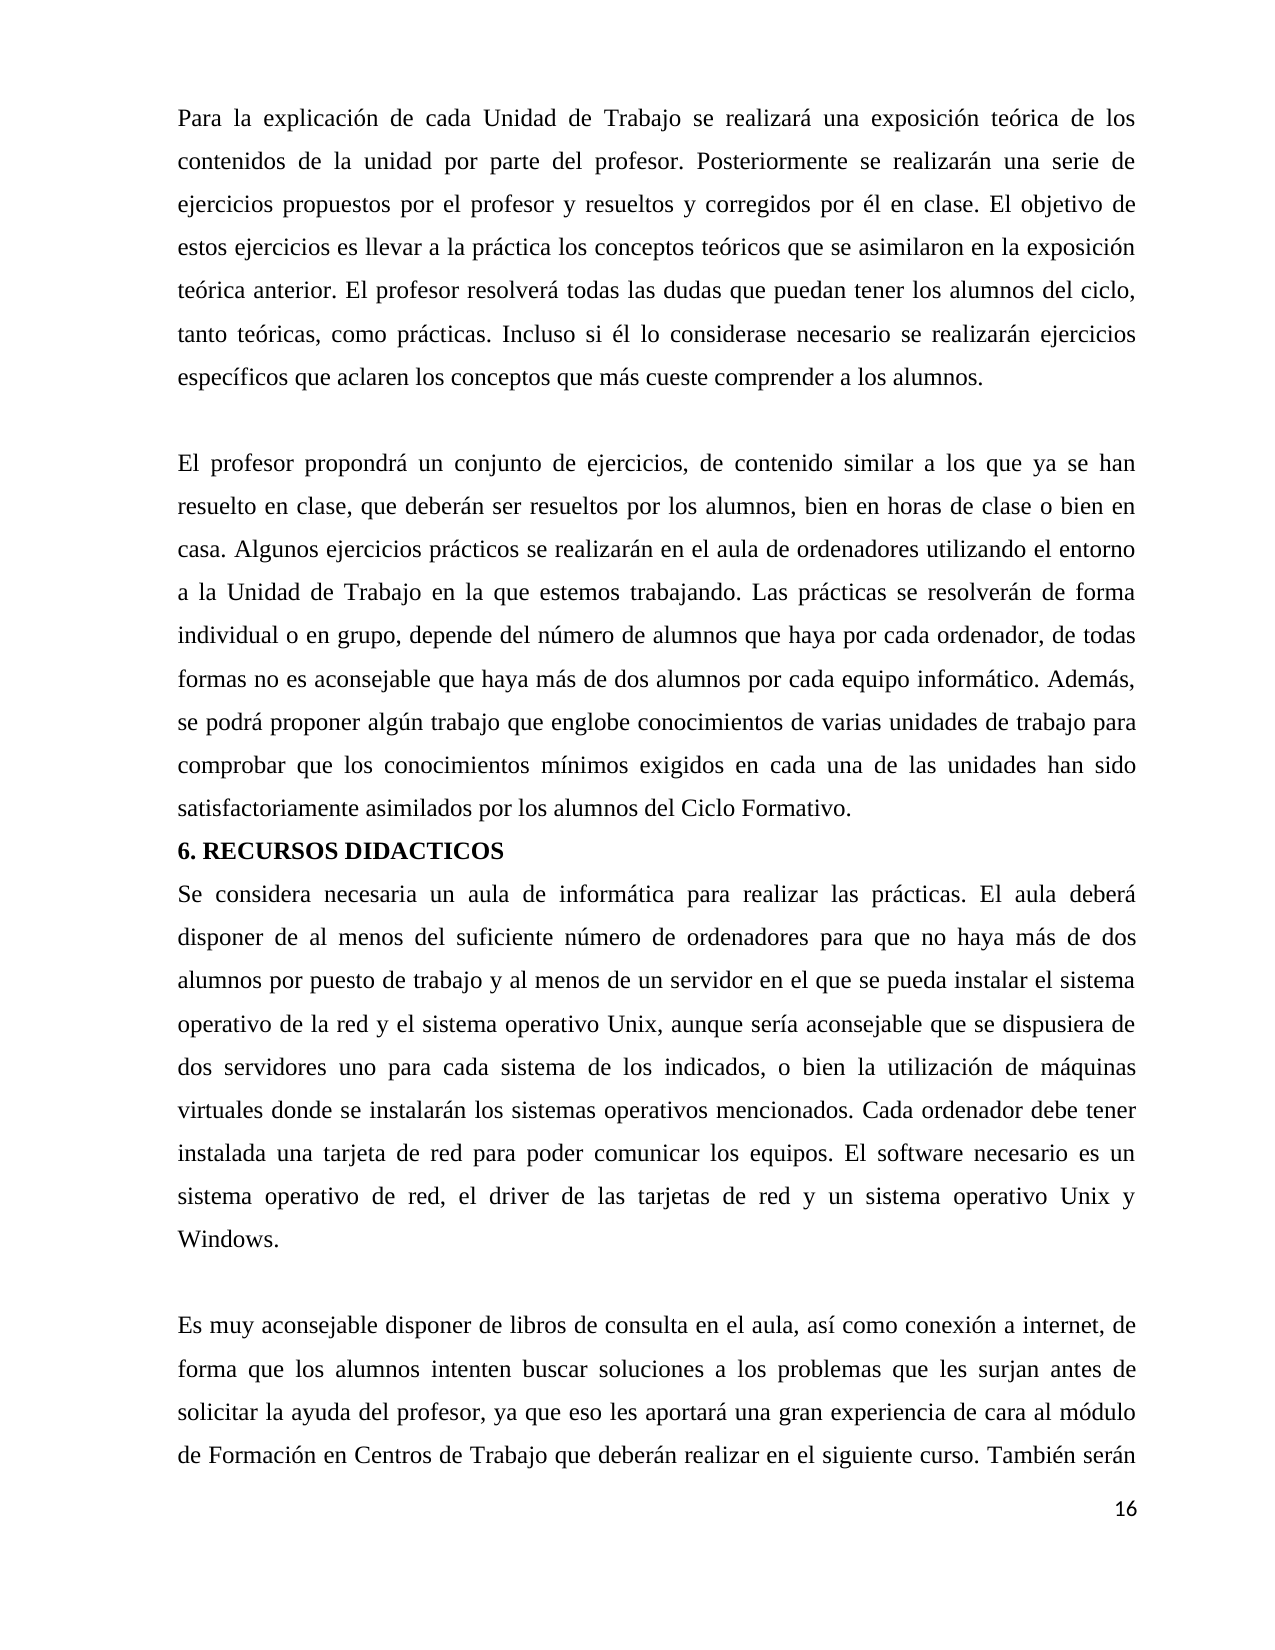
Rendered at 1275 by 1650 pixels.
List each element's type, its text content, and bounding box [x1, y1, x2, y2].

text El profesor propondrá un conjunto de ejercicios, de contenido similar a los que ya se han resuelto en clase, que deberán ser resueltos por los alumnos, bien en horas de clase o bien en casa. Algunos ejercicios prácticos se realizarán en el aula de ordenadores utilizando el entorno a la Unidad de Trabajo en la que estemos trabajando. Las prácticas se resolverán de forma individual o en grupo, depende del número de alumnos que haya por cada ordenador, de todas formas no es aconsejable que haya más de dos alumnos por cada equipo informático. Además, se podrá proponer algún trabajo que englobe conocimientos de varias unidades de trabajo para comprobar que los conocimientos mínimos exigidos en cada una de las unidades han sido satisfactoriamente asimilados por los alumnos del Ciclo Formativo. [177, 448, 1137, 822]
text 6. RECURSOS DIDACTICOS [177, 836, 1137, 865]
text Para la explicación de cada Unidad de Trabajo se realizará una exposición teórica de los contenidos de la unidad por parte del profesor. Posteriormente se realizarán una serie de ejercicios propuestos por el profesor y resueltos y corregidos por él en clase. El objetivo de estos ejercicios es llevar a la práctica los conceptos teóricos que se asimilaron en la exposición teórica anterior. El profesor resolverá todas las dudas que puedan tener los alumnos del ciclo, tanto teóricas, como prácticas. Incluso si él lo considerase necesario se realizarán ejercicios específicos que aclaren los conceptos que más cueste comprender a los alumnos. [177, 103, 1137, 391]
text Se considera necesaria un aula de informática para realizar las prácticas. El aula deberá disponer de al menos del suficiente número de ordenadores para que no haya más de dos alumnos por puesto de trabajo y al menos de un servidor en el que se pueda instalar el sistema operativo de la red y el sistema operativo Unix, aunque sería aconsejable que se dispusiera de dos servidores uno para cada sistema de los indicados, o bien la utilización de máquinas virtuales donde se instalarán los sistemas operativos mencionados. Cada ordenador debe tener instalada una tarjeta de red para poder comunicar los equipos. El software necesario es un sistema operativo de red, el driver de las tarjetas de red y un sistema operativo Unix y Windows. [177, 879, 1137, 1253]
text Es muy aconsejable disponer de libros de consulta en el aula, así como conexión a internet, de forma que los alumnos intenten buscar soluciones a los problemas que les surjan antes de solicitar la ayuda del profesor, ya que eso les aportará una gran experiencia de cara al módulo de Formación en Centros de Trabajo que deberán realizar en el siguiente curso. También serán [177, 1311, 1137, 1469]
